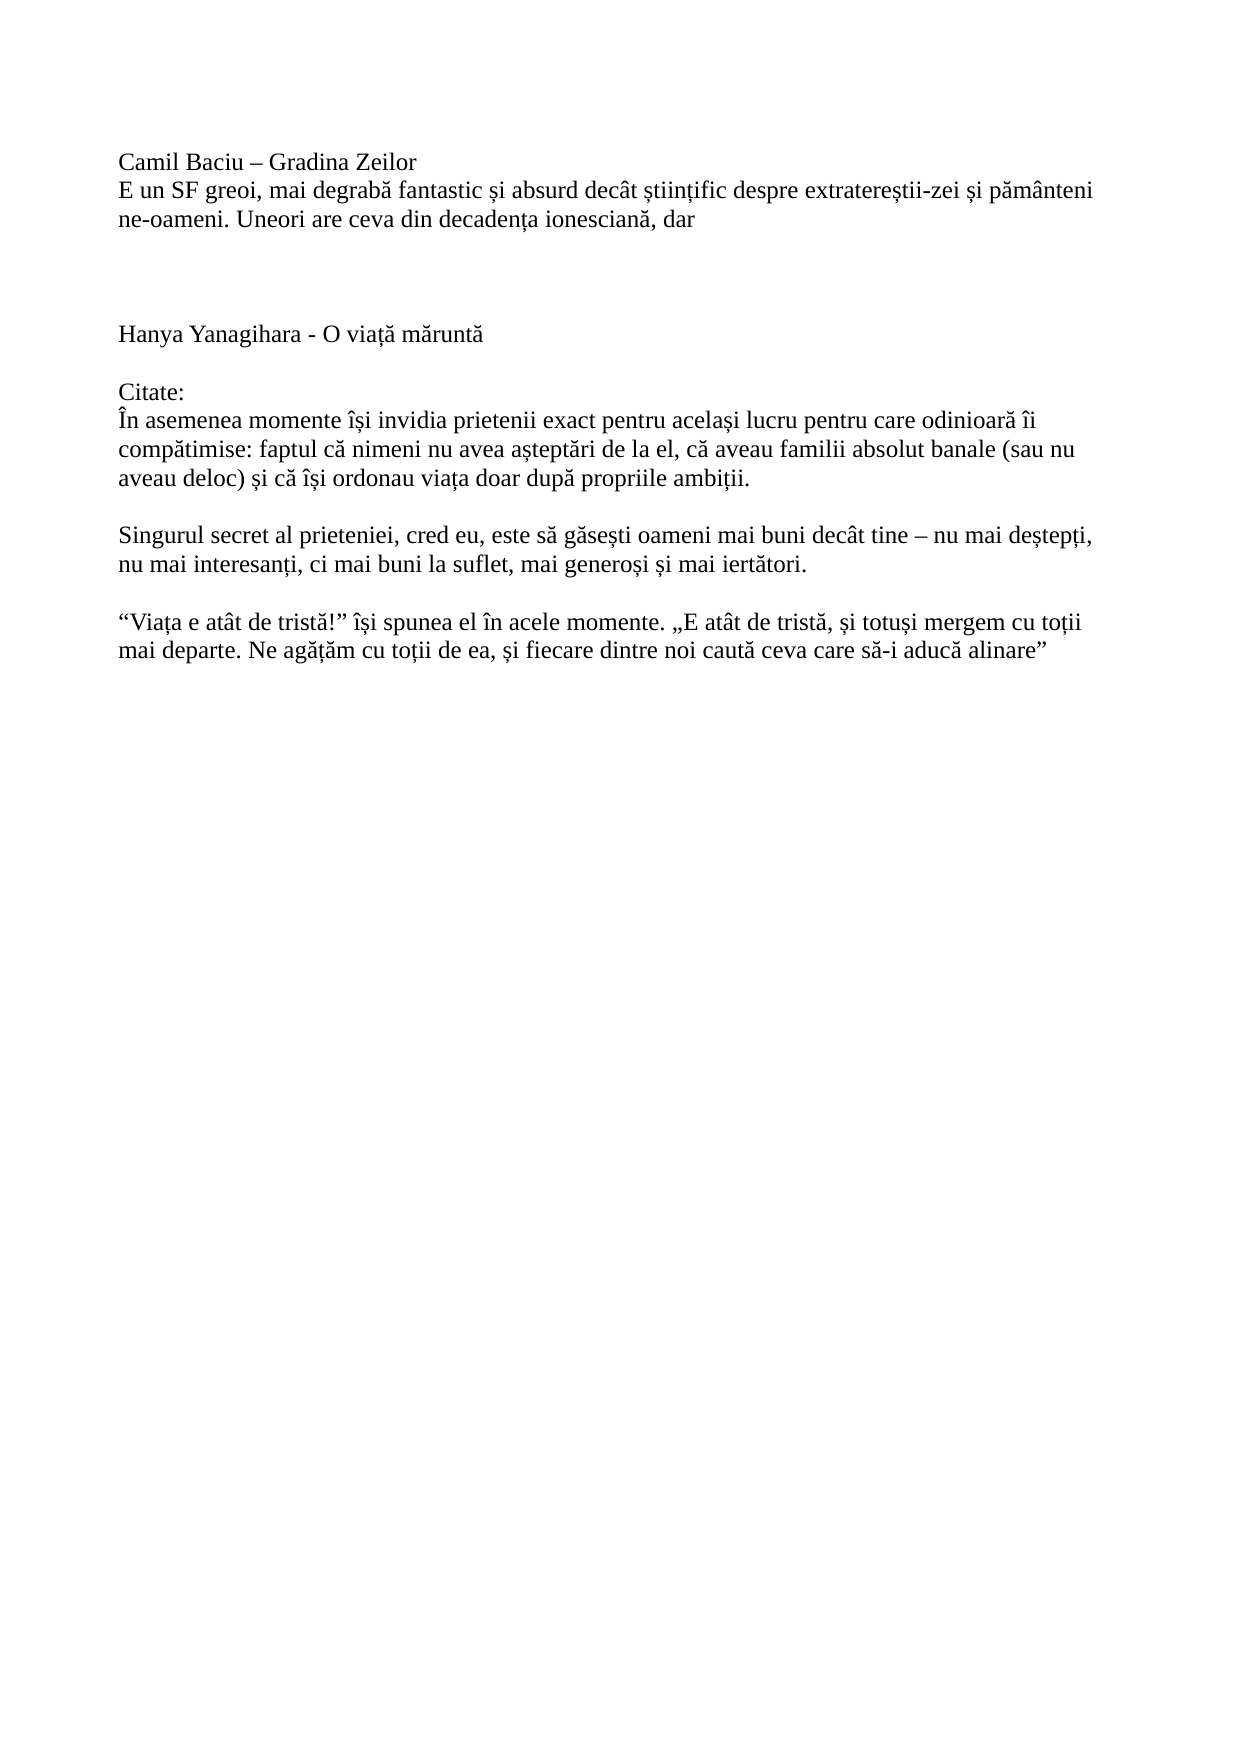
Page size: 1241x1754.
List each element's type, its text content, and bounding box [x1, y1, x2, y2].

text Camil Baciu – Gradina Zeilor [118, 147, 1122, 176]
text Citate: [118, 377, 1122, 406]
text În asemenea momente își invidia prietenii exact pentru același lucru pentru care odinioară îi compătimise: faptul că nimeni nu avea așteptări de la el, că aveau familii absolut banale (sau nu aveau deloc) și că își ordonau viața doar după propriile ambiții. [118, 406, 1122, 492]
text Hanya Yanagihara - O viață măruntă [118, 319, 1122, 348]
text Singurul secret al prieteniei, cred eu, este să găsești oameni mai buni decât tine – nu mai deștepți, nu mai interesanți, ci mai buni la suflet, mai generoși și mai iertători. [118, 521, 1122, 578]
text E un SF greoi, mai degrabă fantastic și absurd decât științific despre extratereștii-zei și pământeni ne-oameni. Uneori are ceva din decadența ionesciană, dar [118, 176, 1122, 233]
text “Viața e atât de tristă!” își spunea el în acele momente. „E atât de tristă, și totuși mergem cu toții mai departe. Ne agățăm cu toții de ea, și fiecare dintre noi caută ceva care să-i aducă alinare” [118, 607, 1122, 664]
